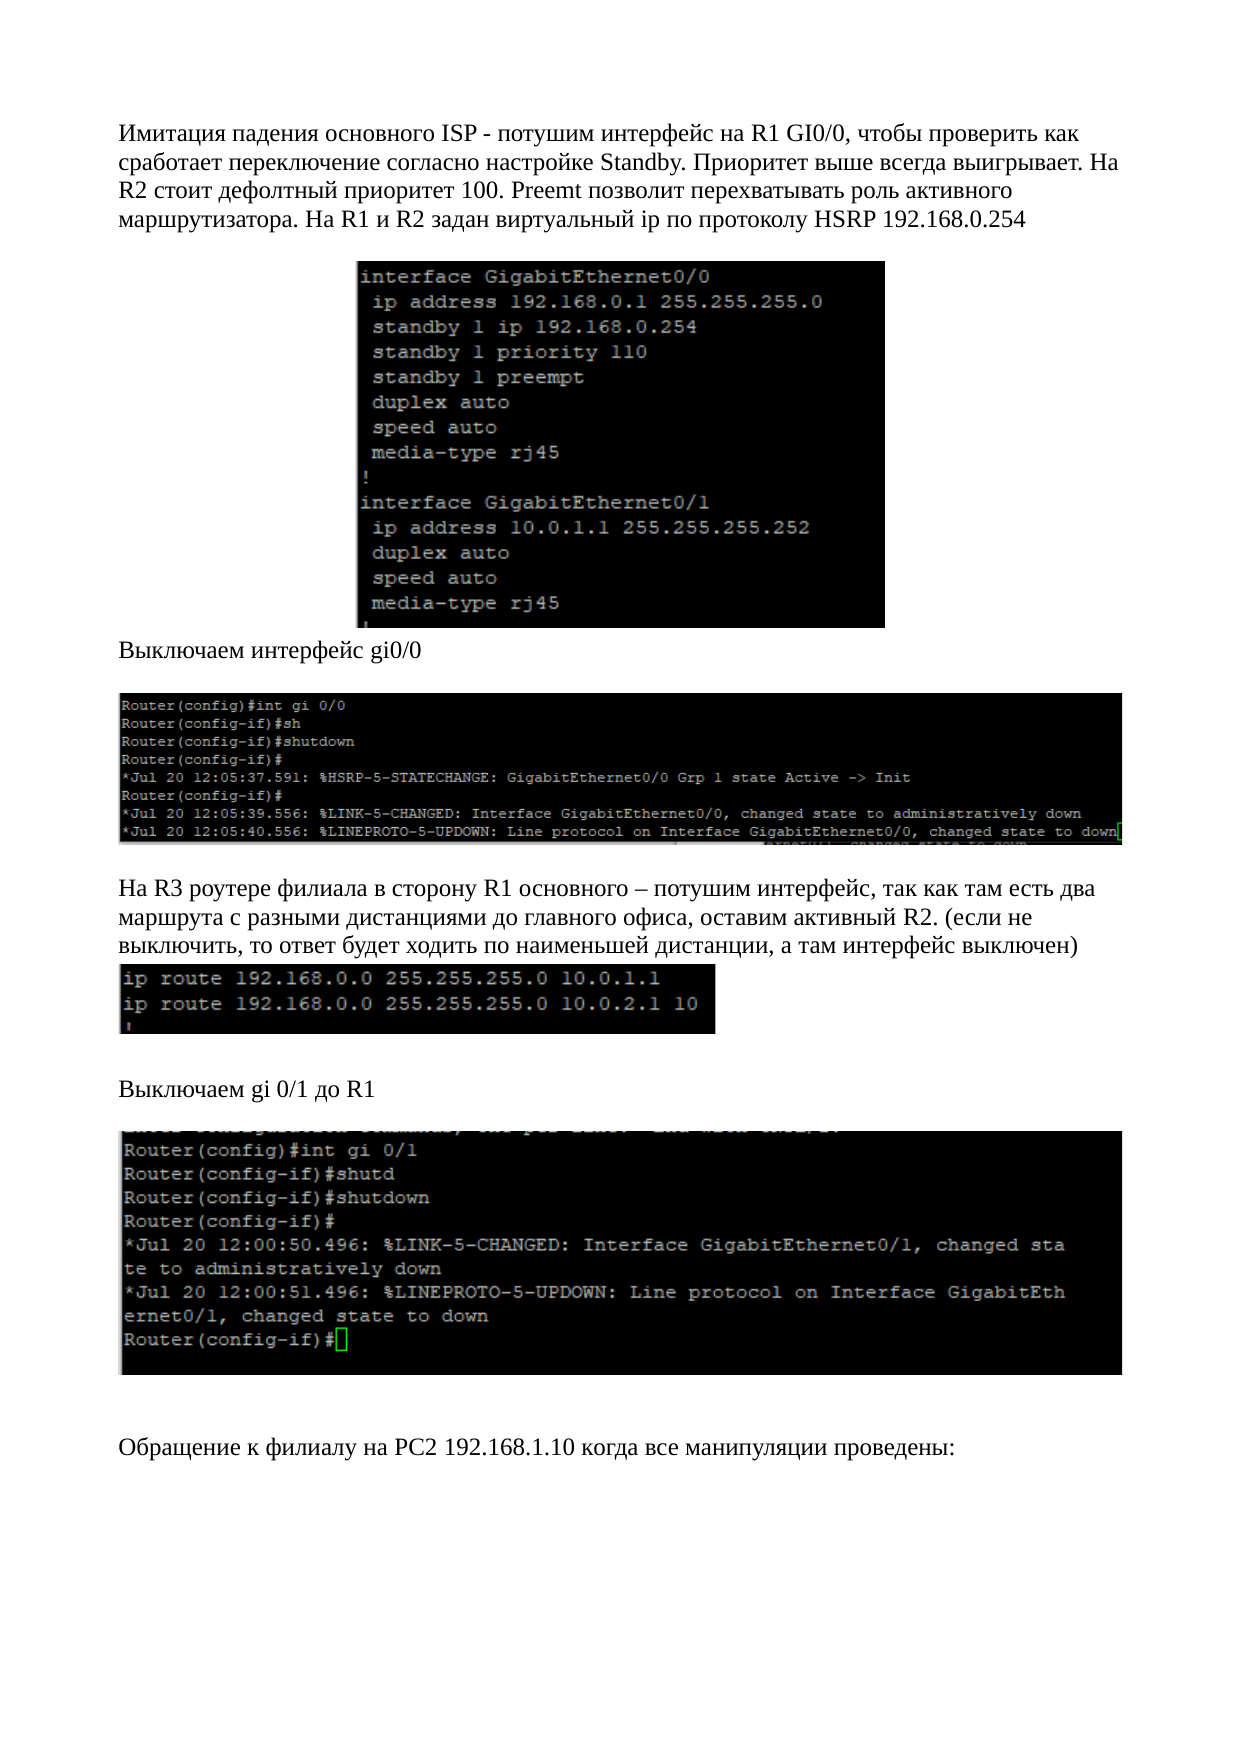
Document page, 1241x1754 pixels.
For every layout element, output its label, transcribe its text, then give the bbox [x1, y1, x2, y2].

text Выключаем gi 0/1 до R1 [118, 1074, 1122, 1103]
picture [118, 964, 716, 1034]
picture [355, 261, 885, 628]
picture [118, 1131, 1123, 1375]
text Выключаем интерфейс gi0/0 [118, 636, 1122, 664]
text Имитация падения основного ISP - потушим интерфейс на R1 GI0/0, чтобы проверить как сработает переключение согласно настройке Standby. Приоритет выше всегда выигрывает. На R2 стоит дефолтный приоритет 100. Preemt позволит перехватывать роль активного маршрутизатора. На R1 и R2 задан виртуальный ip по протоколу HSRP 192.168.0.254 [118, 118, 1122, 233]
text На R3 роутере филиала в сторону R1 основного – потушим интерфейс, так как там есть два маршрута с разными дистанциями до главного офиса, оставим активный R2. (если не выключить, то ответ будет ходить по наименьшей дистанции, а там интерфейс выключен) [118, 845, 1122, 959]
text Обращение к филиалу на PC2 192.168.1.10 когда все манипуляции проведены: [118, 1375, 1122, 1461]
picture [118, 693, 1123, 845]
